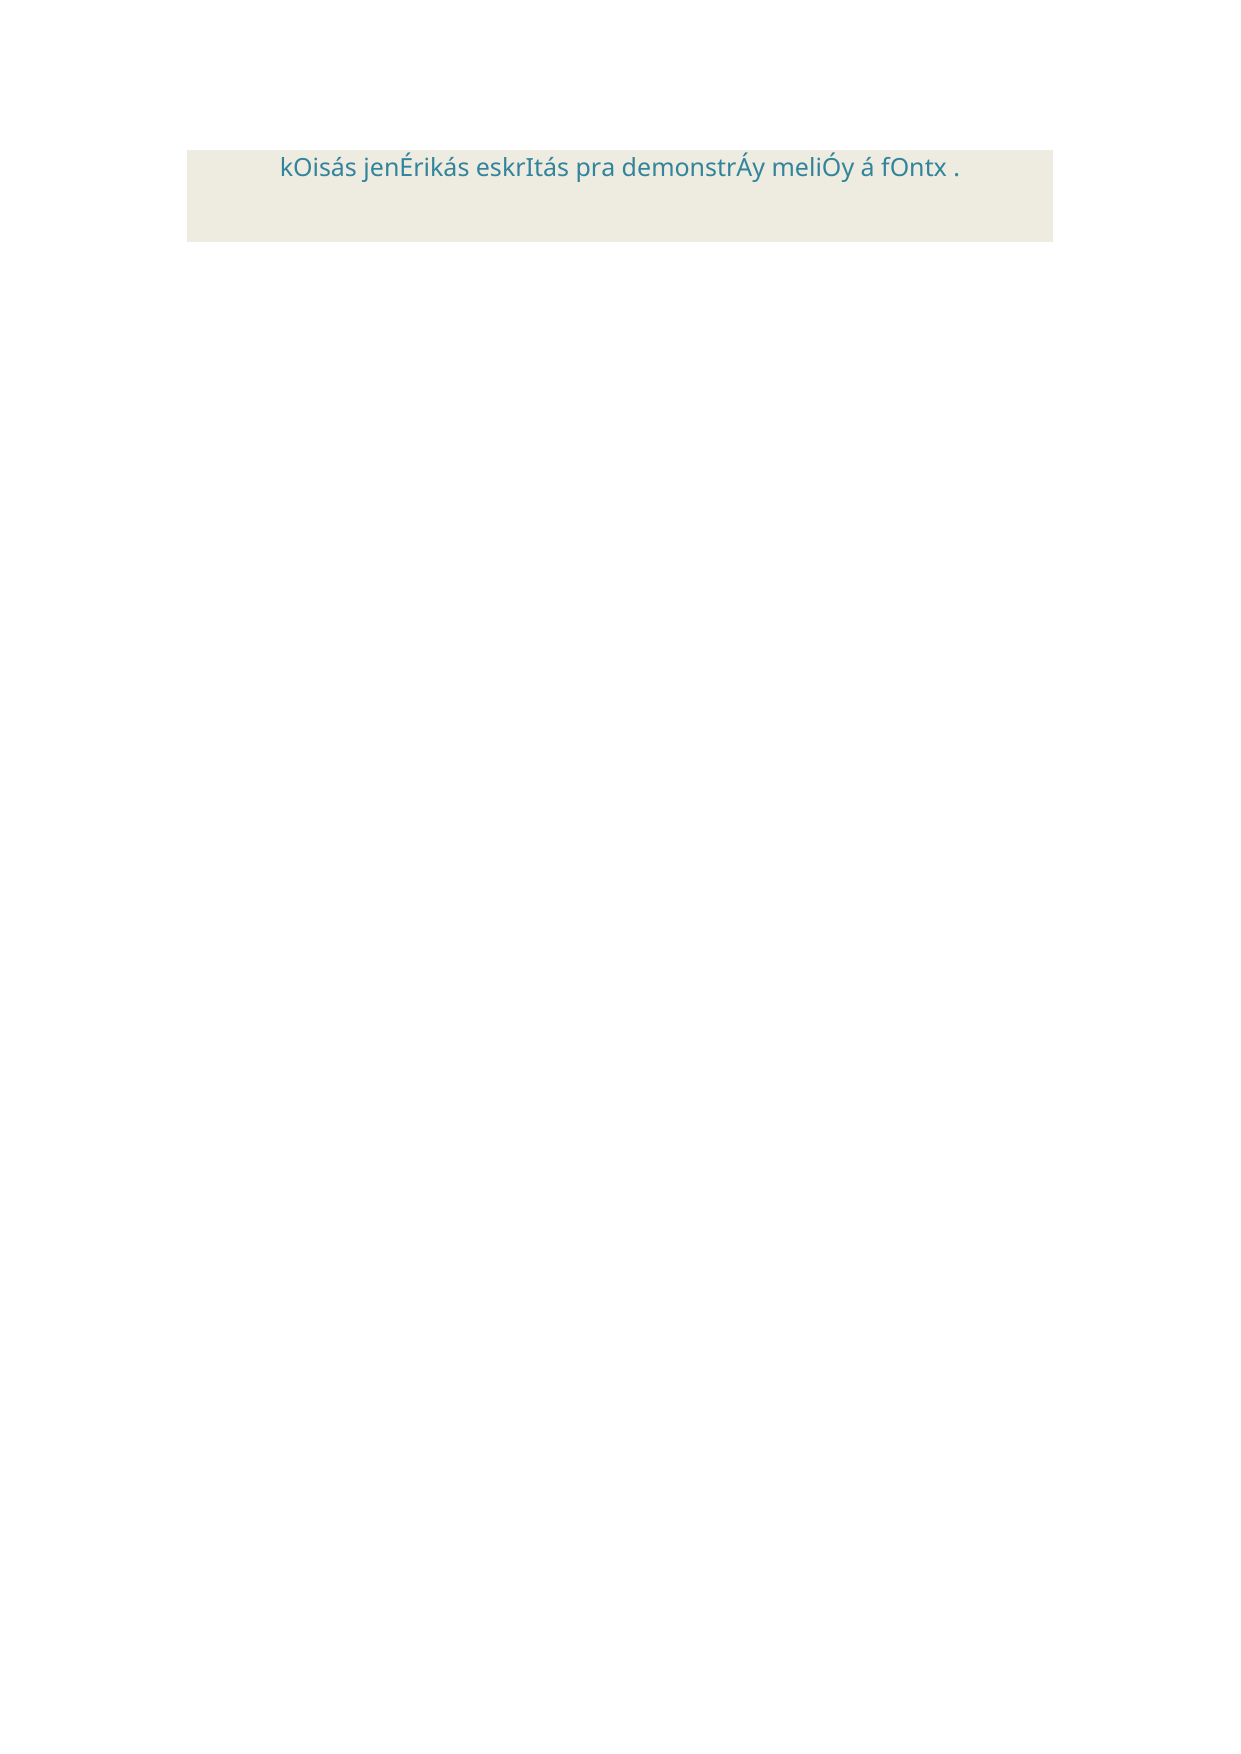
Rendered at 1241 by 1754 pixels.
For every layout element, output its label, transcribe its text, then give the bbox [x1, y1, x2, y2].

text kOisás jenÉrikás eskrItás pra demonstrÁy meliÓy á fOntx . [187, 150, 1053, 184]
